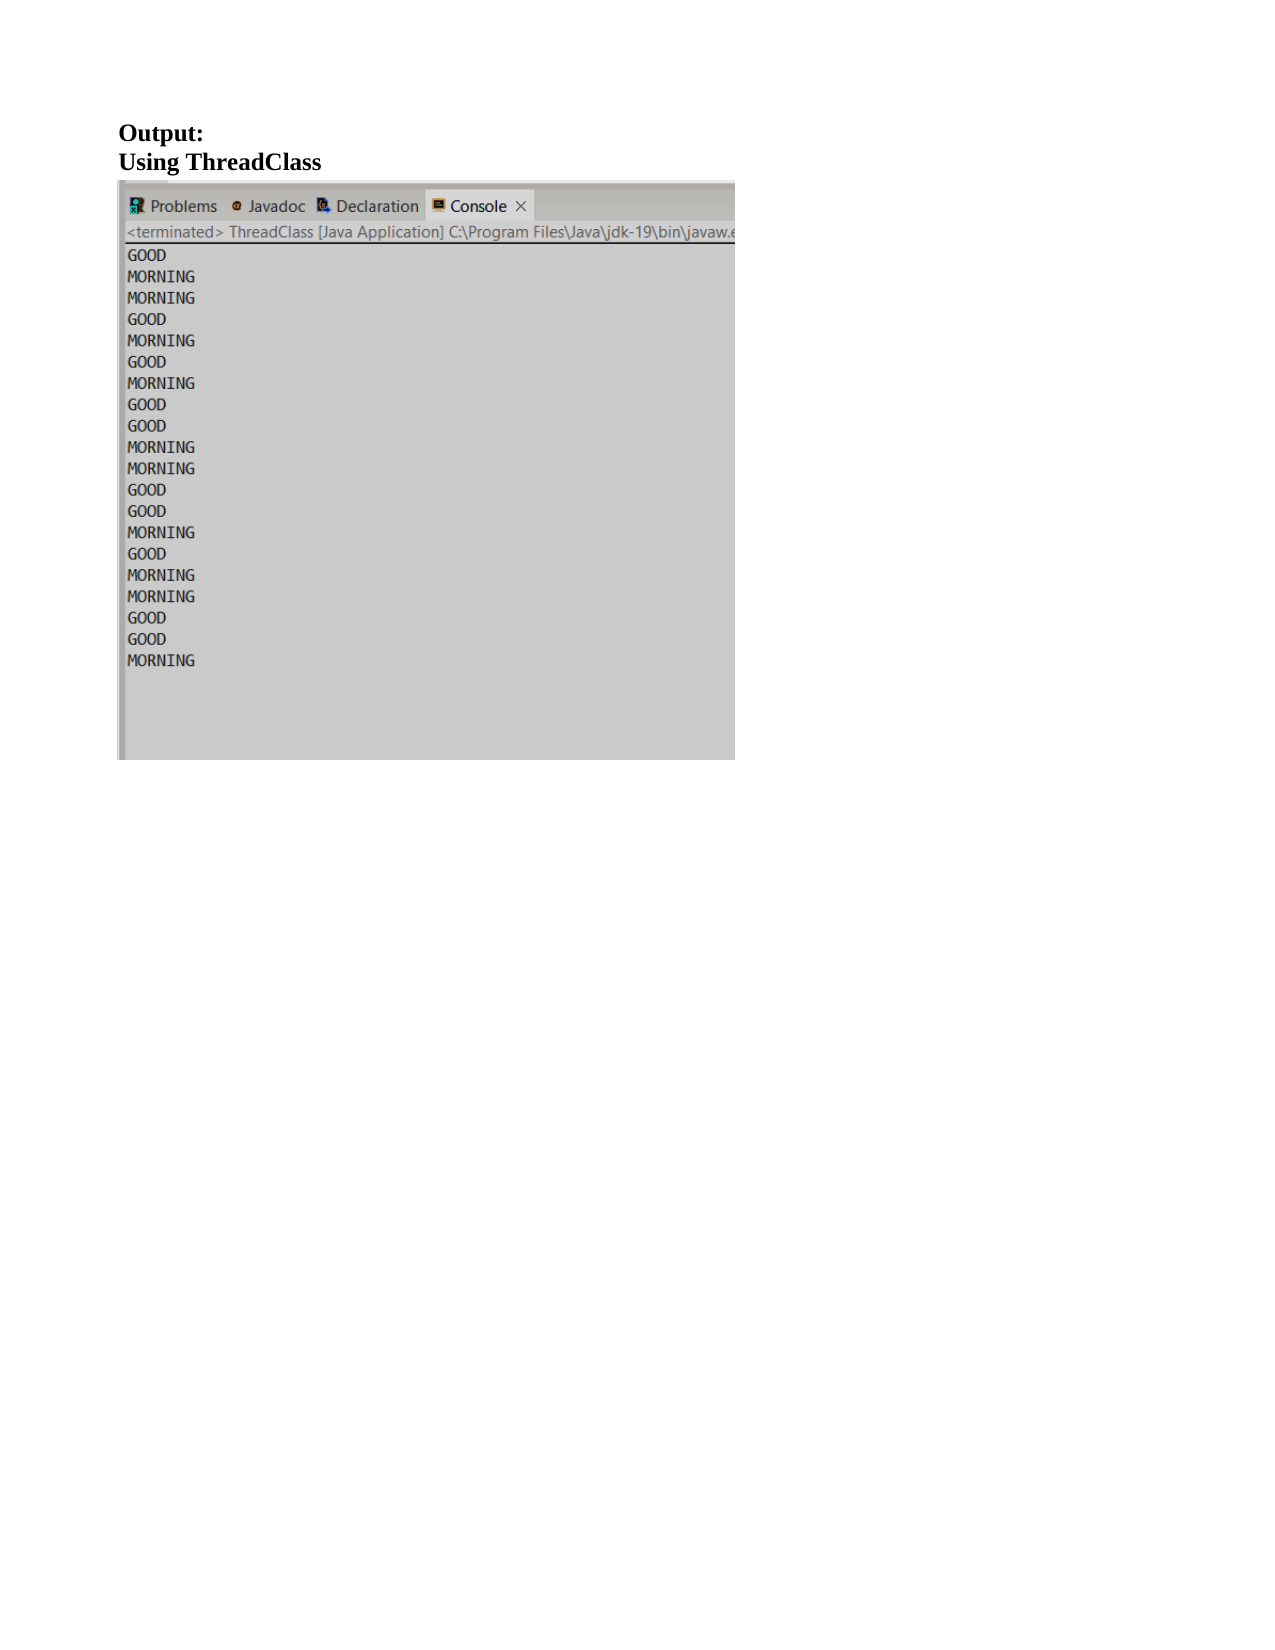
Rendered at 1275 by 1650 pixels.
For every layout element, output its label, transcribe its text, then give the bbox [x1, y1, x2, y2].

text Output: [118, 118, 1157, 147]
picture [117, 180, 735, 760]
text Using ThreadClass [118, 147, 1157, 176]
